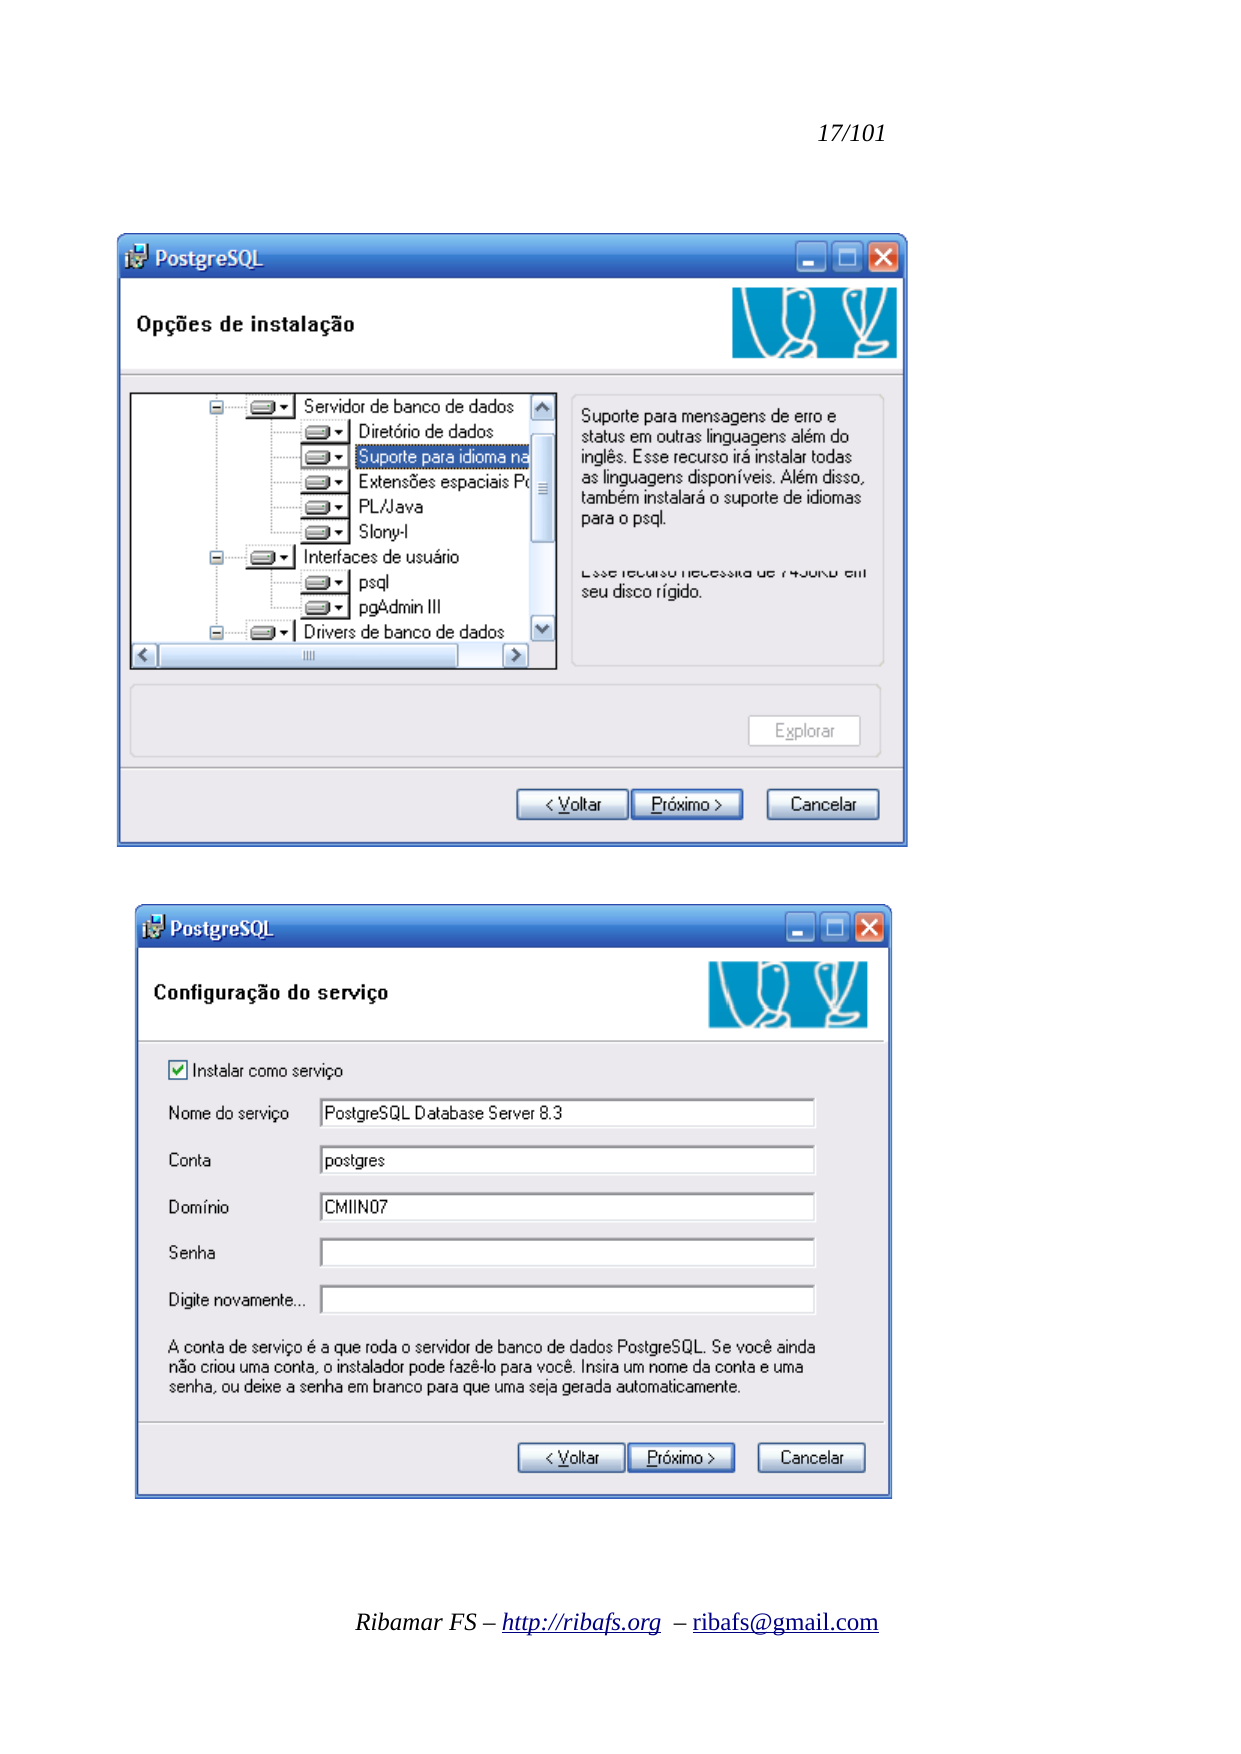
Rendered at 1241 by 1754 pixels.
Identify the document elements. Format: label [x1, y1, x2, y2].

picture [134, 904, 893, 1499]
picture [116, 233, 908, 847]
